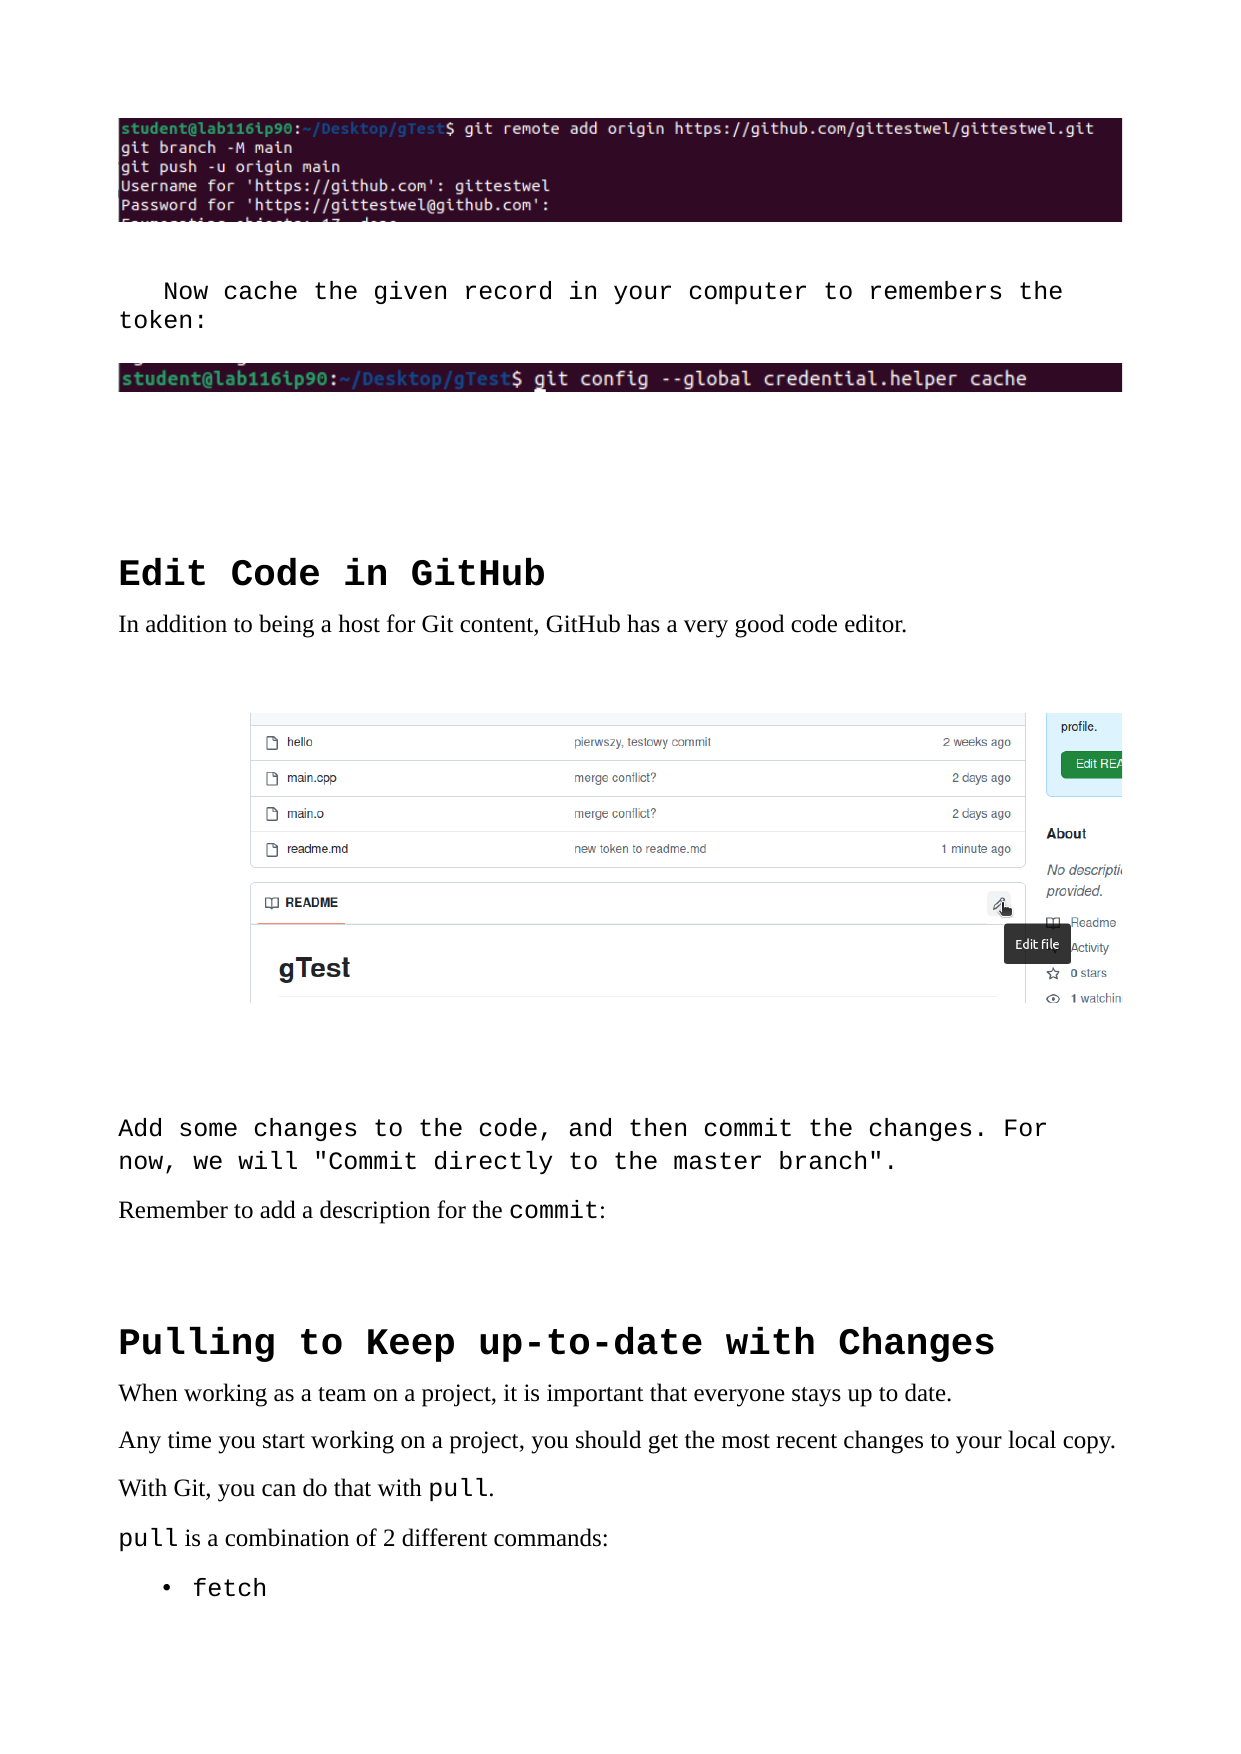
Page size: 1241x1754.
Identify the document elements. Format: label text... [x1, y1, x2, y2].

picture [118, 118, 1123, 222]
text With Git, you can do that with pull. [118, 1473, 1122, 1504]
text In addition to being a host for Git content, GitHub has a very good code editor. [118, 609, 1122, 638]
subtitle Pulling to Keep up-to-date with Changes [118, 1323, 1122, 1365]
picture [118, 713, 1123, 1003]
text When working as a team on a project, it is important that everyone stays up to date. [118, 1378, 1122, 1407]
text Now cache the given record in your computer to remembers the token: [118, 279, 1122, 336]
text Add some changes to the code, and then commit the changes. For now, we will "Commit directly to the master branch". [118, 1116, 1122, 1177]
list fetch [162, 1573, 1122, 1604]
subtitle Edit Code in GitHub [118, 554, 1122, 597]
picture [118, 363, 1123, 392]
text Remember to add a description for the commit: [118, 1195, 1122, 1226]
text pull is a combination of 2 different commands: [118, 1523, 1122, 1554]
text Any time you start working on a project, you should get the most recent changes to your local copy. [118, 1425, 1122, 1454]
